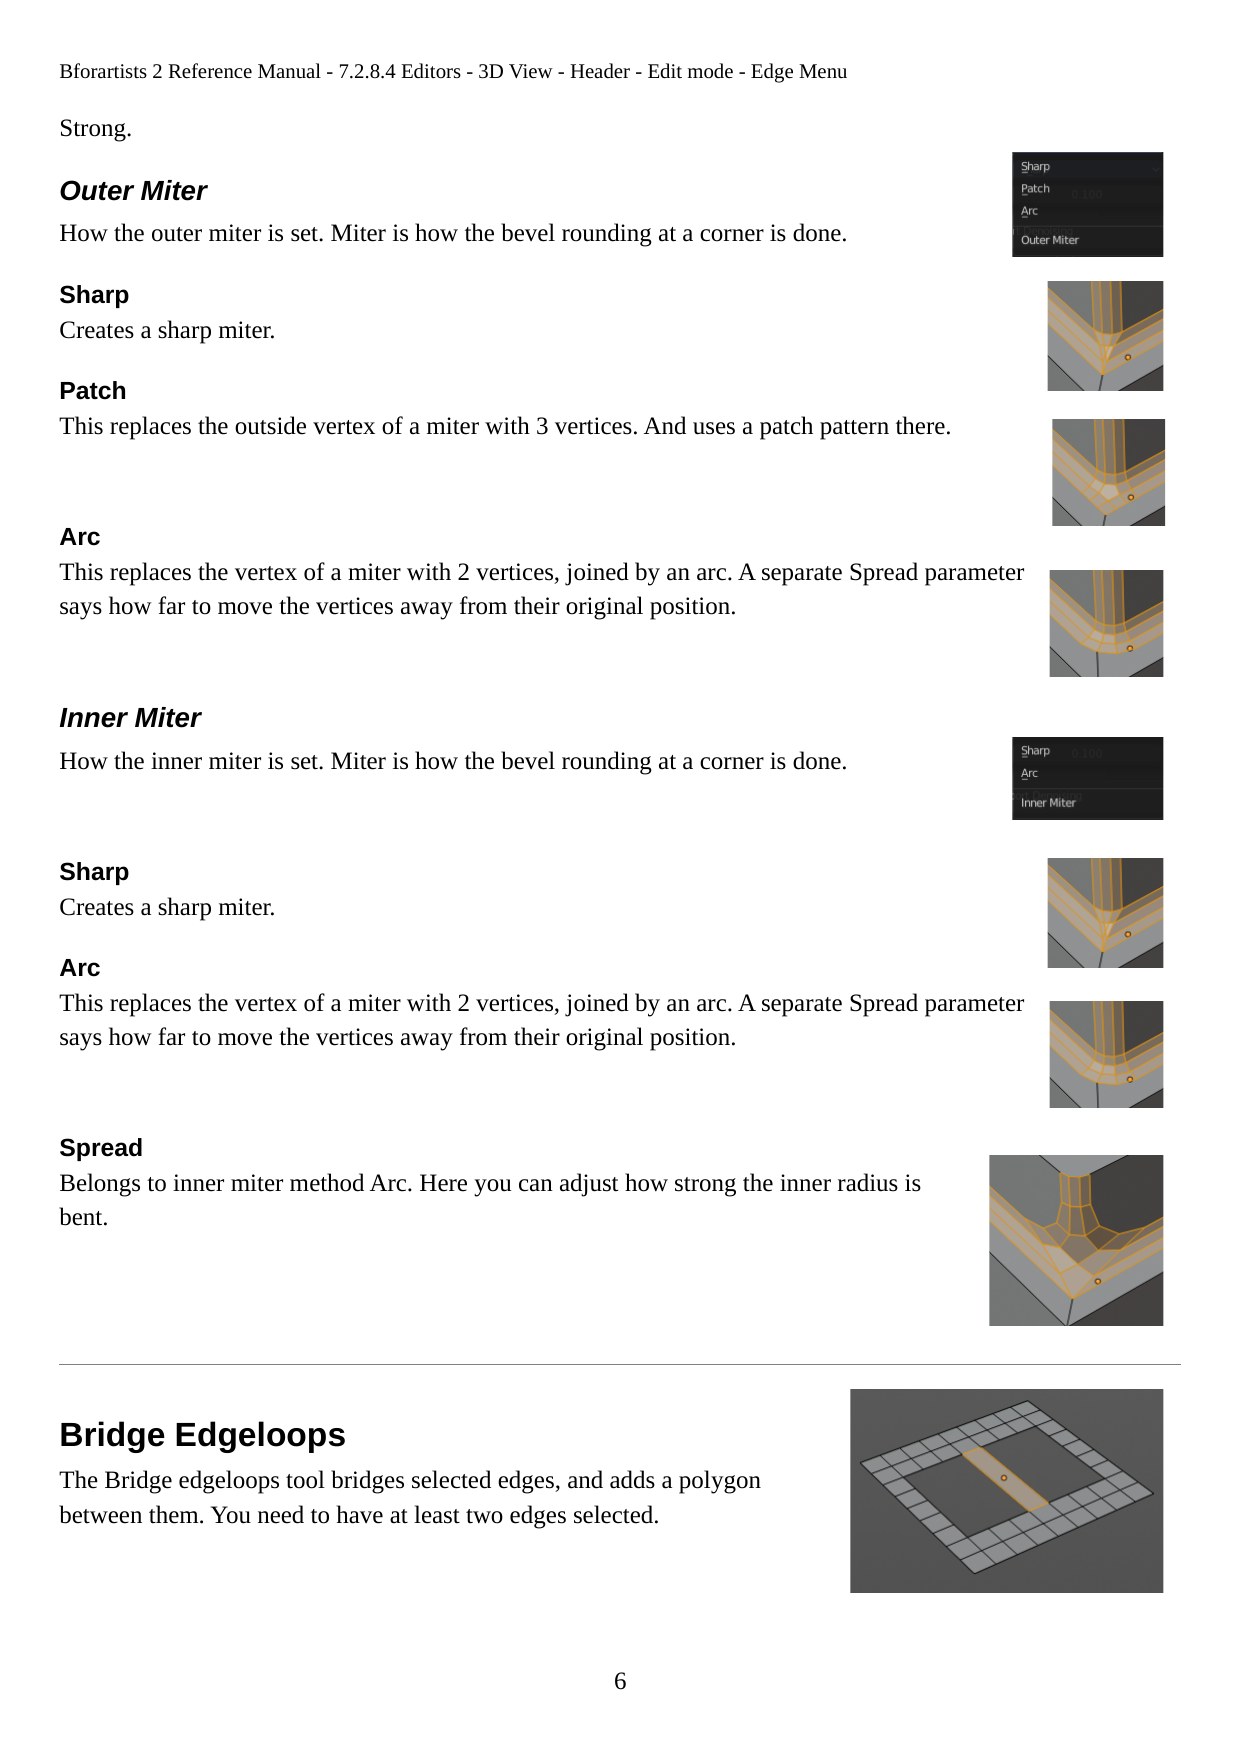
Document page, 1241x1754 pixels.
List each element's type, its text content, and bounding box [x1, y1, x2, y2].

text How the inner miter is set. Miter is how the bevel rounding at a corner is done. [59, 746, 1012, 775]
subtitle Bridge Edgeloops [59, 1414, 850, 1453]
subtitle Arc [59, 953, 1181, 982]
picture [1049, 570, 1164, 677]
text This replaces the vertex of a miter with 2 vertices, joined by an arc. A separate Spread parameter says how far to move the vertices away from their original position. [59, 557, 1181, 620]
text This replaces the vertex of a miter with 2 vertices, joined by an arc. A separate Spread parameter says how far to move the vertices away from their original position. [59, 988, 1181, 1051]
subtitle Patch [59, 376, 1181, 405]
subtitle Outer Miter [59, 174, 1012, 206]
text The Bridge edgeloops tool bridges selected edges, and adds a polygon between them. You need to have at least two edges selected. [59, 1466, 850, 1529]
picture [1047, 858, 1164, 968]
subtitle Sharp [59, 280, 1181, 309]
picture [1049, 1001, 1164, 1108]
subtitle Sharp [59, 857, 1181, 885]
text [1164, 315, 1181, 344]
text How the outer miter is set. Miter is how the bevel rounding at a corner is done. [59, 218, 1012, 247]
picture [850, 1389, 1164, 1593]
picture [1047, 281, 1164, 391]
picture [989, 1155, 1164, 1326]
subtitle Spread [59, 1133, 1181, 1162]
picture [1012, 152, 1164, 257]
text Creates a sharp miter. [59, 315, 1047, 344]
text Belongs to inner miter method Arc. Here you can adjust how strong the inner radius is bent. [59, 1168, 989, 1231]
subtitle Inner Miter [59, 702, 1181, 734]
text [1164, 892, 1181, 920]
text Creates a sharp miter. [59, 892, 1047, 920]
subtitle [1164, 1414, 1181, 1453]
text Strong. [59, 113, 1181, 141]
picture [1052, 419, 1166, 526]
subtitle [1164, 174, 1181, 206]
text This replaces the outside vertex of a miter with 3 vertices. And uses a patch pattern there. [59, 411, 1181, 440]
subtitle Arc [59, 522, 1181, 550]
picture [1012, 737, 1164, 820]
